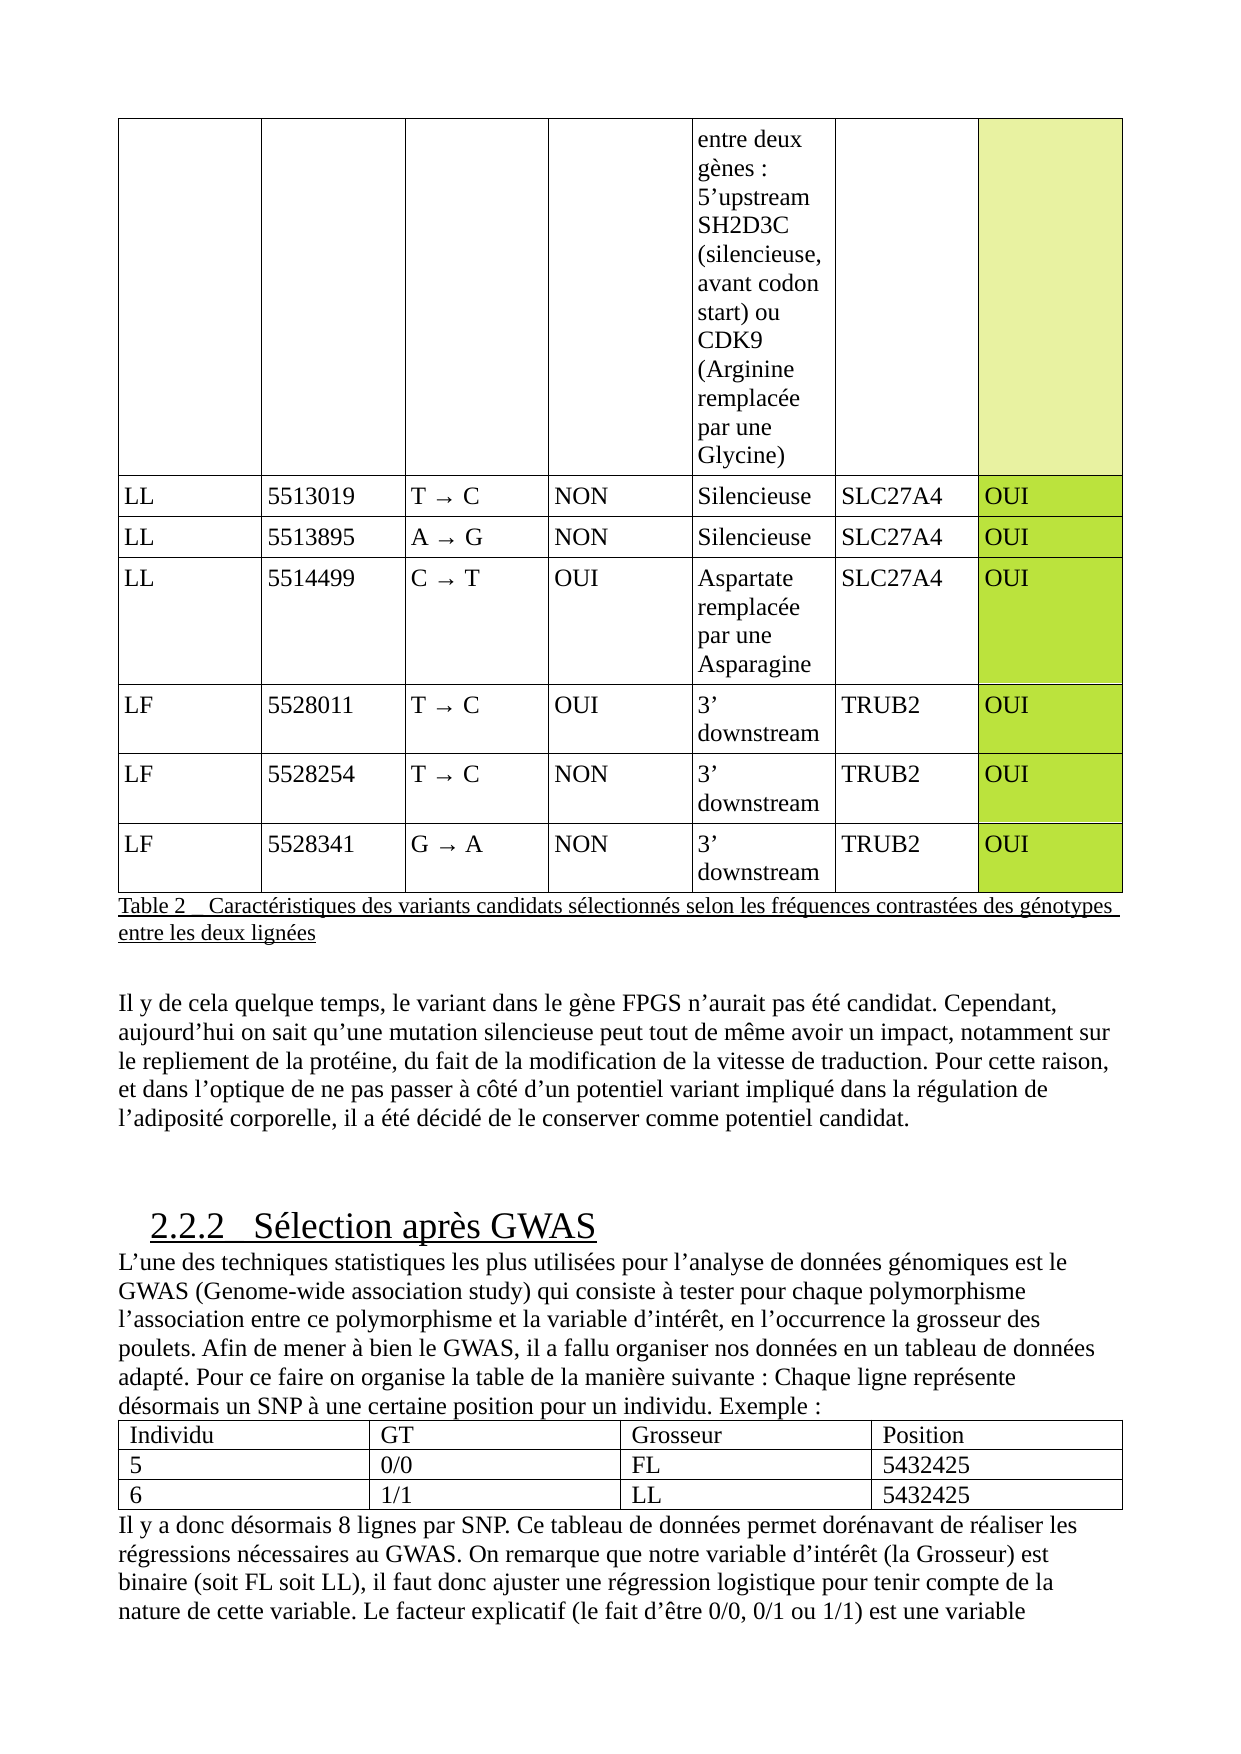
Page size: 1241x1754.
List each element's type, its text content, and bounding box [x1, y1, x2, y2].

table_cell [979, 119, 1122, 475]
table_cell LL [119, 476, 261, 516]
table_cell SLC27A4 [836, 476, 978, 516]
table_cell A → G [406, 517, 548, 557]
table_cell 5514499 [262, 558, 405, 683]
table_cell OUI [979, 517, 1122, 557]
table_cell SLC27A4 [836, 558, 978, 683]
table_cell 6 [119, 1480, 369, 1509]
table_cell entre deux gènes : 5’upstream SH2D3C (silencieuse, avant codon start) ou CDK9 (Arginine remplacée par une Glycine) [693, 119, 835, 475]
table_header Individu [119, 1421, 369, 1449]
table_cell 1/1 [370, 1480, 620, 1509]
text Il y a donc désormais 8 lignes par SNP. Ce tableau de données permet dorénavant de réaliser les régressions nécessaires au GWAS. On remarque que notre variable d’intérêt (la Grosseur) est binaire (soit FL soit LL), il faut donc ajuster une régression logistique pour tenir compte de la nature de cette variable. Le facteur explicatif (le fait d’être 0/0, 0/1 ou 1/1) est une variable [118, 1510, 1122, 1625]
table_cell OUI [549, 685, 692, 753]
table_header GT [370, 1421, 620, 1449]
table_cell LL [119, 517, 261, 557]
table_cell 0/0 [370, 1450, 620, 1479]
table_cell 3’ downstream [693, 824, 835, 892]
table_cell 5432425 [872, 1450, 1122, 1479]
table_cell NON [549, 517, 692, 557]
table_header Position [872, 1421, 1122, 1449]
table_cell Silencieuse [693, 517, 835, 557]
table_cell 5 [119, 1450, 369, 1479]
table_cell [262, 119, 405, 475]
table_cell T → C [406, 754, 548, 822]
text L’une des techniques statistiques les plus utilisées pour l’analyse de données génomiques est le GWAS (Genome-wide association study) qui consiste à tester pour chaque polymorphisme l’association entre ce polymorphisme et la variable d’intérêt, en l’occurrence la grosseur des poulets. Afin de mener à bien le GWAS, il a fallu organiser nos données en un tableau de données adapté. Pour ce faire on organise la table de la manière suivante : Chaque ligne représente désormais un SNP à une certaine position pour un individu. Exemple : [118, 1247, 1122, 1419]
table_cell NON [549, 476, 692, 516]
table_cell 5528254 [262, 754, 405, 822]
table_cell [406, 119, 548, 475]
table_cell SLC27A4 [836, 517, 978, 557]
table_cell OUI [979, 558, 1122, 683]
table_cell TRUB2 [836, 685, 978, 753]
table_cell [119, 119, 261, 475]
table_cell 5432425 [872, 1480, 1122, 1509]
table_cell 3’ downstream [693, 685, 835, 753]
table_cell TRUB2 [836, 824, 978, 892]
table_cell OUI [549, 558, 692, 683]
table_cell 5528341 [262, 824, 405, 892]
table_cell FL [621, 1450, 871, 1479]
table_cell OUI [979, 476, 1122, 516]
table_cell Aspartate remplacée par une Asparagine [693, 558, 835, 683]
table_cell LF [119, 685, 261, 753]
table_cell OUI [979, 824, 1122, 892]
table_header Grosseur [621, 1421, 871, 1449]
table_cell T → C [406, 685, 548, 753]
table_cell NON [549, 824, 692, 892]
table_cell LF [119, 754, 261, 822]
table_cell LL [119, 558, 261, 683]
table_cell 3’ downstream [693, 754, 835, 822]
table_cell LL [621, 1480, 871, 1509]
table_cell TRUB2 [836, 754, 978, 822]
table_cell C → T [406, 558, 548, 683]
table_cell [836, 119, 978, 475]
table_cell OUI [979, 685, 1122, 753]
table_cell 5513019 [262, 476, 405, 516]
table_cell G → A [406, 824, 548, 892]
table_cell OUI [979, 754, 1122, 822]
table_cell Silencieuse [693, 476, 835, 516]
table_cell LF [119, 824, 261, 892]
table_cell 5513895 [262, 517, 405, 557]
table_cell [549, 119, 692, 475]
table_cell 5528011 [262, 685, 405, 753]
text 2.2.2_ Sélection après GWAS [118, 1204, 1122, 1247]
text Il y de cela quelque temps, le variant dans le gène FPGS n’aurait pas été candidat. Cependant, aujourd’hui on sait qu’une mutation silencieuse peut tout de même avoir un impact, notamment sur le repliement de la protéine, du fait de la modification de la vitesse de traduction. Pour cette raison, et dans l’optique de ne pas passer à côté d’un potentiel variant impliqué dans la régulation de l’adiposité corporelle, il a été décidé de le conserver comme potentiel candidat. [118, 988, 1122, 1132]
text Table 2 _ Caractéristiques des variants candidats sélectionnés selon les fréquences contrastées des génotypes entre les deux lignées [118, 893, 1122, 945]
table_cell T → C [406, 476, 548, 516]
table_cell NON [549, 754, 692, 822]
